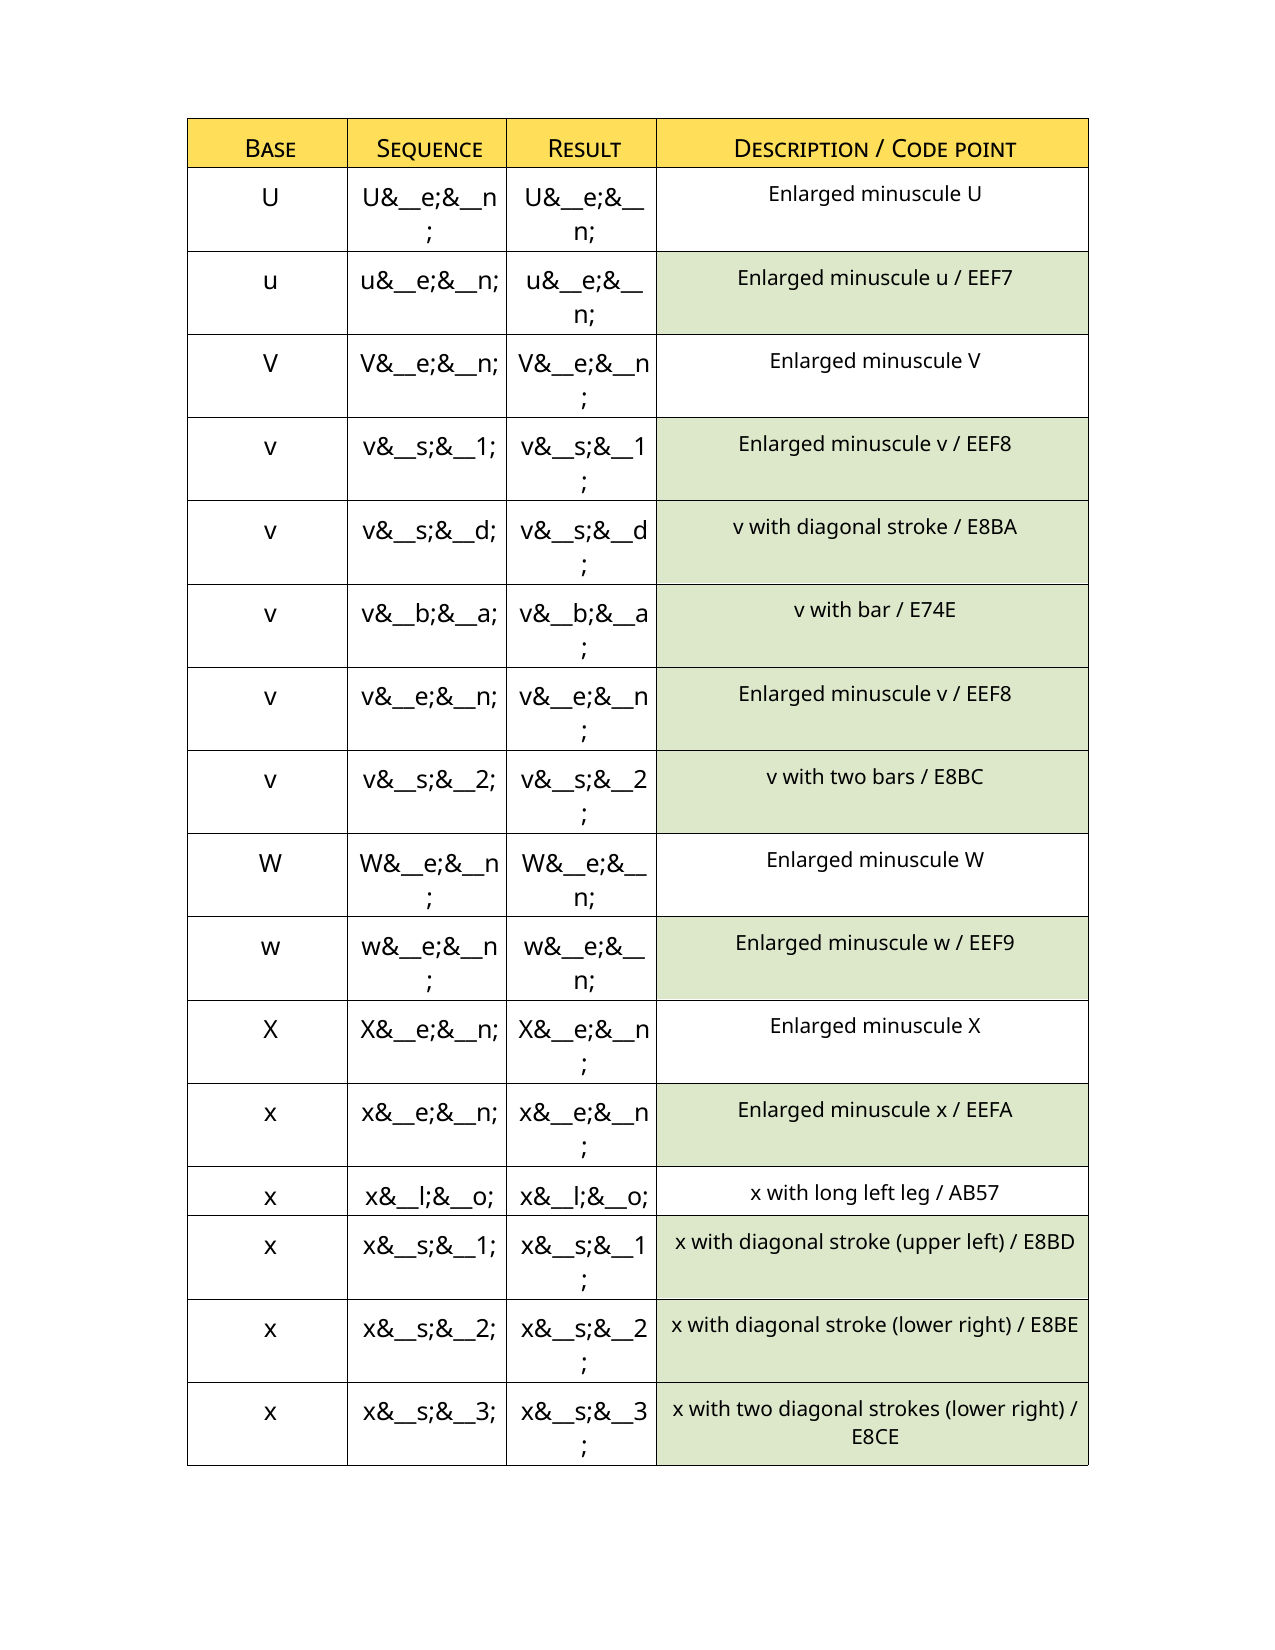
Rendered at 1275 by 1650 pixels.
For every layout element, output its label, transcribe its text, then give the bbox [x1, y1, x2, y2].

table_cell v [188, 585, 347, 667]
table_cell w [188, 917, 347, 999]
table_cell u [188, 252, 347, 334]
table_cell V&__e;&__n; [507, 335, 656, 417]
table_cell x&__l;&__o; [348, 1167, 506, 1215]
table_cell w&__e;&__n; [348, 917, 506, 999]
table_cell v&__s;&__2; [507, 751, 656, 833]
table_cell W [188, 834, 347, 916]
table_header Result [507, 119, 656, 167]
table_cell Enlarged minuscule X [657, 1001, 1088, 1083]
table_cell x&__s;&__2; [507, 1300, 656, 1382]
table_cell U [188, 168, 347, 251]
table_cell v with bar / E74E [657, 585, 1088, 667]
table_cell Enlarged minuscule x / EEFA [657, 1084, 1088, 1166]
table_cell v [188, 668, 347, 750]
table_cell Enlarged minuscule W [657, 834, 1088, 916]
table_cell v [188, 418, 347, 500]
table_cell V [188, 335, 347, 417]
table_cell x with diagonal stroke (lower right) / E8BE [657, 1300, 1088, 1382]
table_cell v [188, 501, 347, 583]
table_cell x with long left leg / AB57 [657, 1167, 1088, 1215]
table_cell U&__e;&__n; [348, 168, 506, 251]
table_header Description / Code point [657, 119, 1088, 167]
table_cell x with diagonal stroke (upper left) / E8BD [657, 1216, 1088, 1298]
table_cell x&__s;&__3; [507, 1383, 656, 1465]
table_cell v&__e;&__n; [507, 668, 656, 750]
table_cell v with diagonal stroke / E8BA [657, 501, 1088, 583]
table_cell x [188, 1216, 347, 1298]
table_cell v&__s;&__1; [348, 418, 506, 500]
table_cell x&__s;&__2; [348, 1300, 506, 1382]
table_cell x&__l;&__o; [507, 1167, 656, 1215]
table_cell u&__e;&__n; [507, 252, 656, 334]
table_cell x [188, 1084, 347, 1166]
table_cell v with two bars / E8BC [657, 751, 1088, 833]
table_cell u&__e;&__n; [348, 252, 506, 334]
table_cell x [188, 1383, 347, 1465]
table_cell x&__s;&__1; [507, 1216, 656, 1298]
table_cell W&__e;&__n; [348, 834, 506, 916]
table_header Base [188, 119, 347, 167]
table_cell Enlarged minuscule V [657, 335, 1088, 417]
table_cell v&__e;&__n; [348, 668, 506, 750]
table_cell X&__e;&__n; [348, 1001, 506, 1083]
table_cell v&__s;&__2; [348, 751, 506, 833]
table_cell x with two diagonal strokes (lower right) / E8CE [657, 1383, 1088, 1465]
table_cell X&__e;&__n; [507, 1001, 656, 1083]
table_cell v&__s;&__d; [507, 501, 656, 583]
table_cell v [188, 751, 347, 833]
table_cell x&__s;&__1; [348, 1216, 506, 1298]
table_cell v&__s;&__d; [348, 501, 506, 583]
table_cell x [188, 1167, 347, 1215]
table_cell x&__e;&__n; [507, 1084, 656, 1166]
table_cell v&__b;&__a; [348, 585, 506, 667]
table_cell w&__e;&__n; [507, 917, 656, 999]
table_cell X [188, 1001, 347, 1083]
table_cell W&__e;&__n; [507, 834, 656, 916]
table_header Sequence [348, 119, 506, 167]
table_cell x&__e;&__n; [348, 1084, 506, 1166]
table_cell v&__s;&__1; [507, 418, 656, 500]
table_cell U&__e;&__n; [507, 168, 656, 251]
table_cell x&__s;&__3; [348, 1383, 506, 1465]
table_cell Enlarged minuscule v / EEF8 [657, 418, 1088, 500]
table_cell v&__b;&__a; [507, 585, 656, 667]
table_cell x [188, 1300, 347, 1382]
table_cell V&__e;&__n; [348, 335, 506, 417]
table_cell Enlarged minuscule w / EEF9 [657, 917, 1088, 999]
table_cell Enlarged minuscule U [657, 168, 1088, 251]
table_cell Enlarged minuscule v / EEF8 [657, 668, 1088, 750]
table_cell Enlarged minuscule u / EEF7 [657, 252, 1088, 334]
